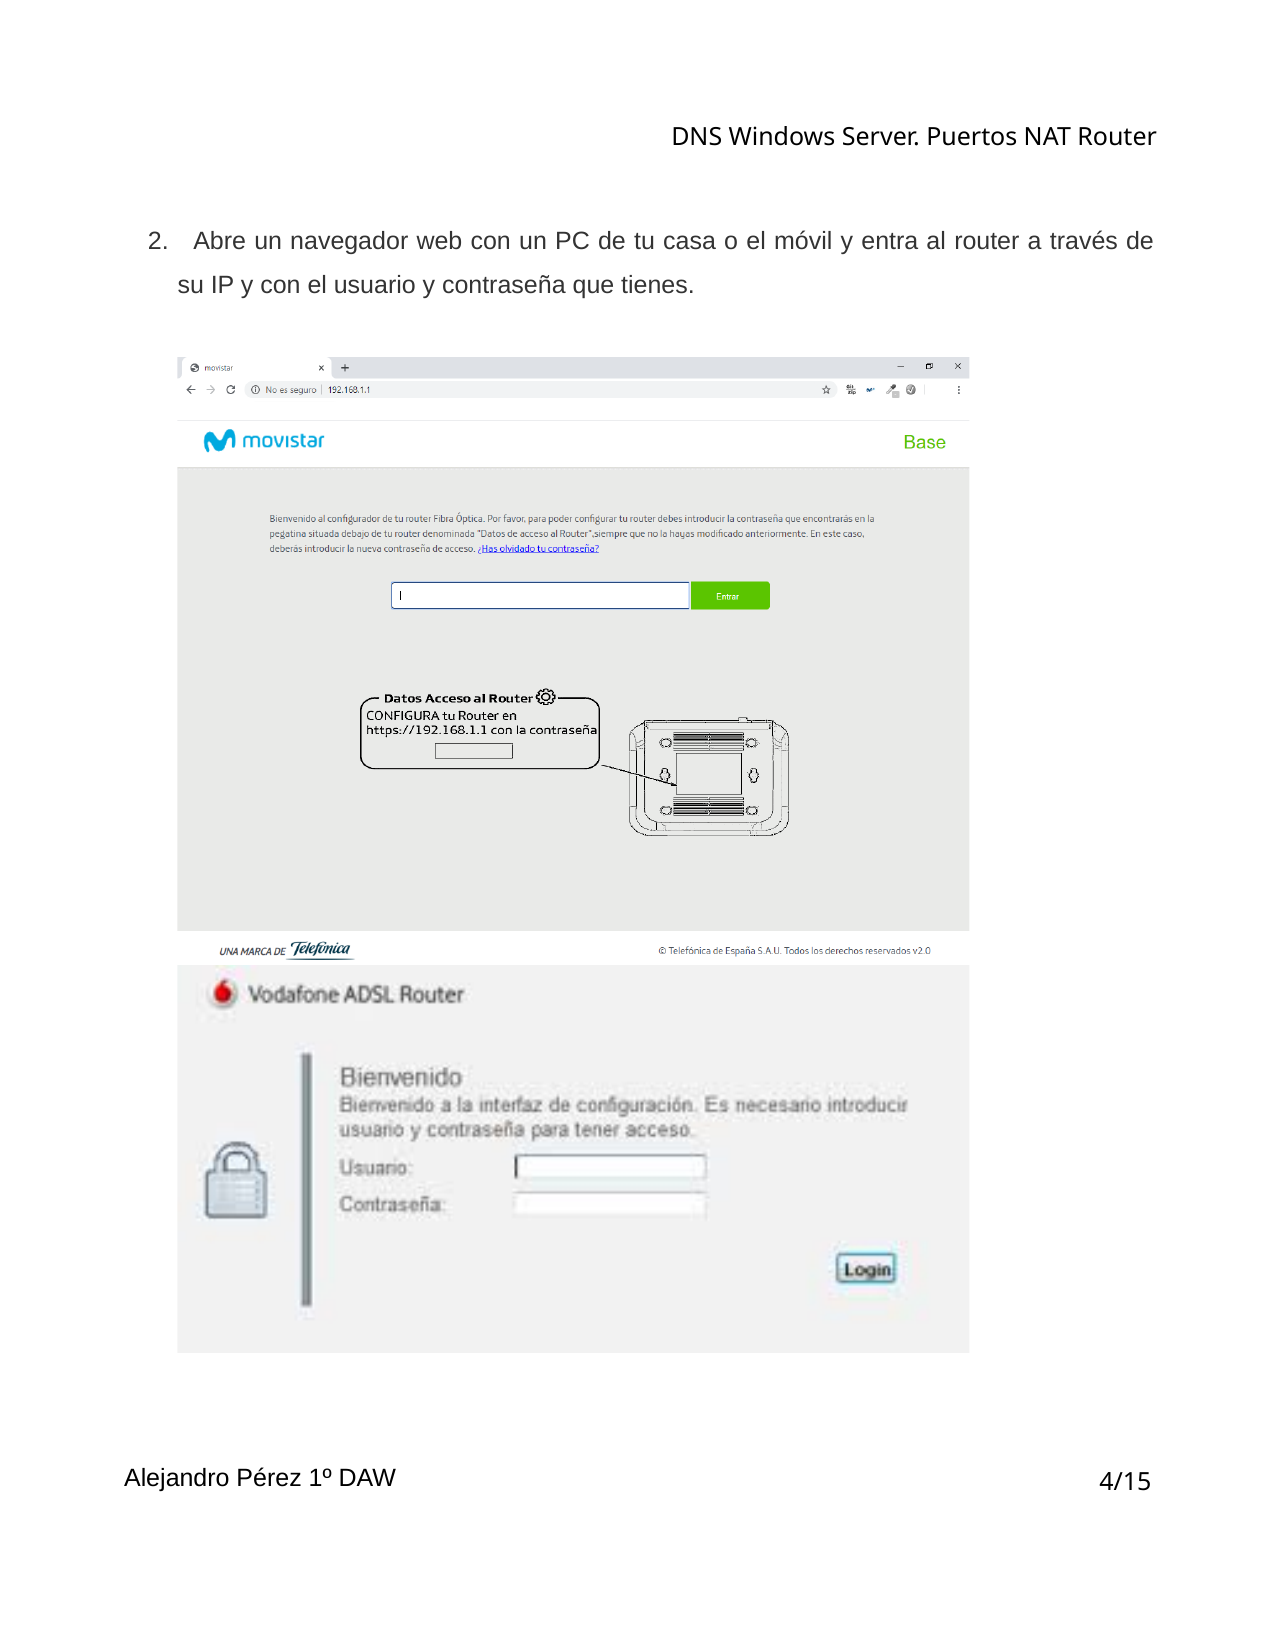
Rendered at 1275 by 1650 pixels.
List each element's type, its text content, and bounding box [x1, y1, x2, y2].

list Abre un navegador web con un PC de tu casa o el móvil y entra al router a través de su IP y con el usuario y contraseña que tienes. [148, 211, 1157, 299]
picture [177, 357, 970, 1353]
